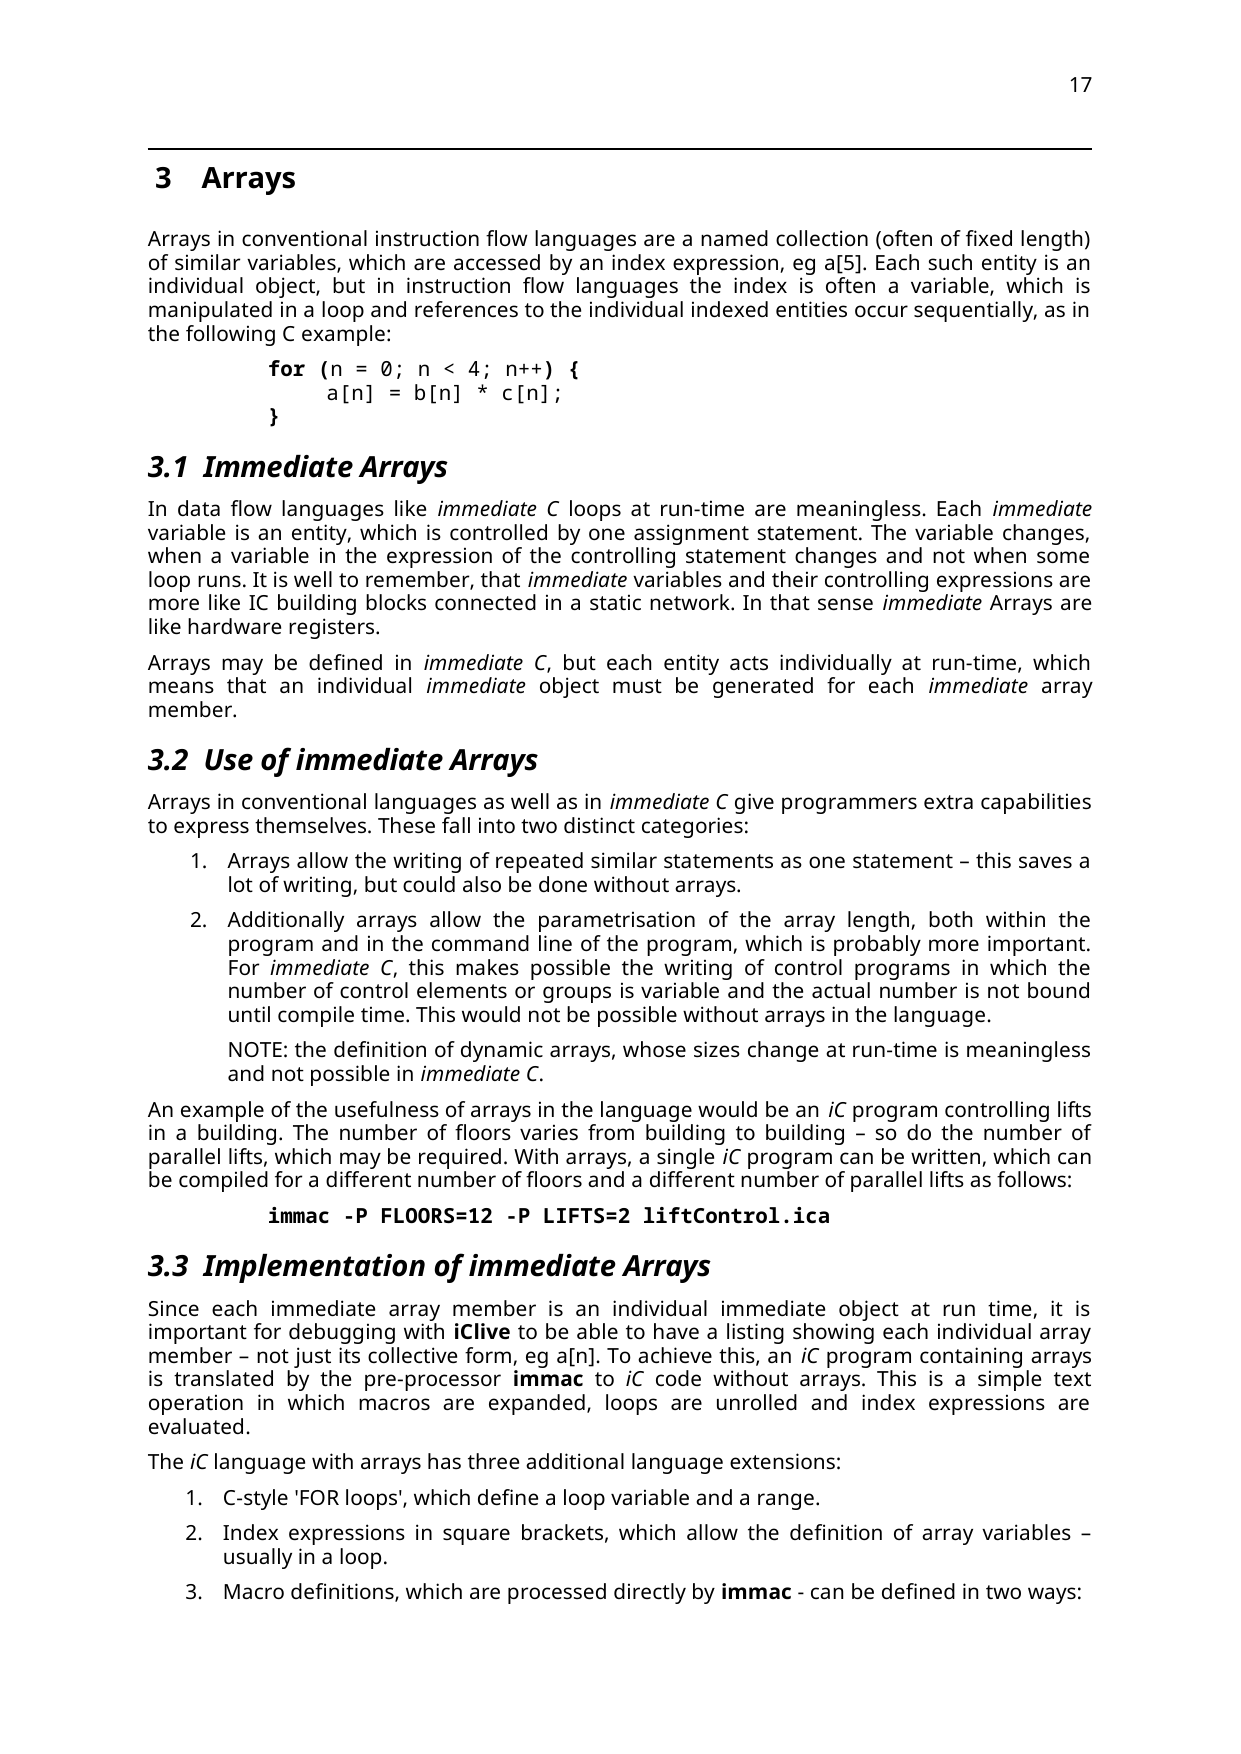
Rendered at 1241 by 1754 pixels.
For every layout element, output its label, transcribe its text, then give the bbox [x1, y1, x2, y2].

text An example of the usefulness of arrays in the language would be an iC program controlling lifts in a building. The number of floors varies from building to building – so do the number of parallel lifts, which may be required. With arrays, a single iC program can be written, which can be compiled for a different number of floors and a different number of parallel lifts as follows: [148, 1098, 1092, 1193]
text Arrays in conventional instruction flow languages are a named collection (often of fixed length) of similar variables, which are accessed by an index expression, eg a[5]. Each such entity is an individual object, but in instruction flow languages the index is often a variable, which is manipulated in a loop and references to the individual indexed entities occur sequentially, as in the following C example: [148, 227, 1092, 346]
subtitle Arrays [148, 150, 1092, 204]
text The iC language with arrays has three additional language extensions: [148, 1451, 1092, 1474]
list Index expressions in square brackets, which allow the definition of array variables – usually in a loop. [185, 1522, 1092, 1569]
text for (n = 0; n < 4; n++) { a[n] = b[n] * c[n]; } [268, 357, 1092, 428]
subtitle Use of immediate Arrays [148, 740, 1092, 779]
list Macro definitions, which are processed directly by immac - can be defined in two ways: [185, 1581, 1092, 1604]
list NOTE: the definition of dynamic arrays, whose sizes change at run-time is meaningless and not possible in immediate C. [222, 1039, 1092, 1086]
subtitle Immediate Arrays [148, 446, 1092, 486]
text immac -P FLOORS=12 -P LIFTS=2 liftControl.ica [268, 1204, 1092, 1228]
text Since each immediate array member is an individual immediate object at run time, it is important for debugging with iClive to be able to have a listing showing each individual array member – not just its collective form, eg a[n]. To achieve this, an iC program containing arrays is translated by the pre-processor immac to iC code without arrays. This is a simple text operation in which macros are expanded, loops are unrolled and index expressions are evaluated. [148, 1297, 1092, 1439]
list Additionally arrays allow the parametrisation of the array length, both within the program and in the command line of the program, which is probably more important. For immediate C, this makes possible the writing of control programs in which the number of control elements or groups is variable and the actual number is not bound until compile time. This would not be possible without arrays in the language. [222, 909, 1092, 1027]
list C-style 'FOR loops', which define a loop variable and a range. [185, 1486, 1092, 1510]
list Arrays allow the writing of repeated similar statements as one statement – this saves a lot of writing, but could also be done without arrays. [222, 850, 1092, 897]
text Arrays in conventional languages as well as in immediate C give programmers extra capabilities to express themselves. These fall into two distinct categories: [148, 791, 1092, 838]
text In data flow languages like immediate C loops at run-time are meaningless. Each immediate variable is an entity, which is controlled by one assignment statement. The variable changes, when a variable in the expression of the controlling statement changes and not when some loop runs. It is well to remember, that immediate variables and their controlling expressions are more like IC building blocks connected in a static network. In that sense immediate Arrays are like hardware registers. [148, 497, 1092, 639]
text Arrays may be defined in immediate C, but each entity acts individually at run-time, which means that an individual immediate object must be generated for each immediate array member. [148, 651, 1092, 722]
subtitle Implementation of immediate Arrays [148, 1246, 1092, 1285]
